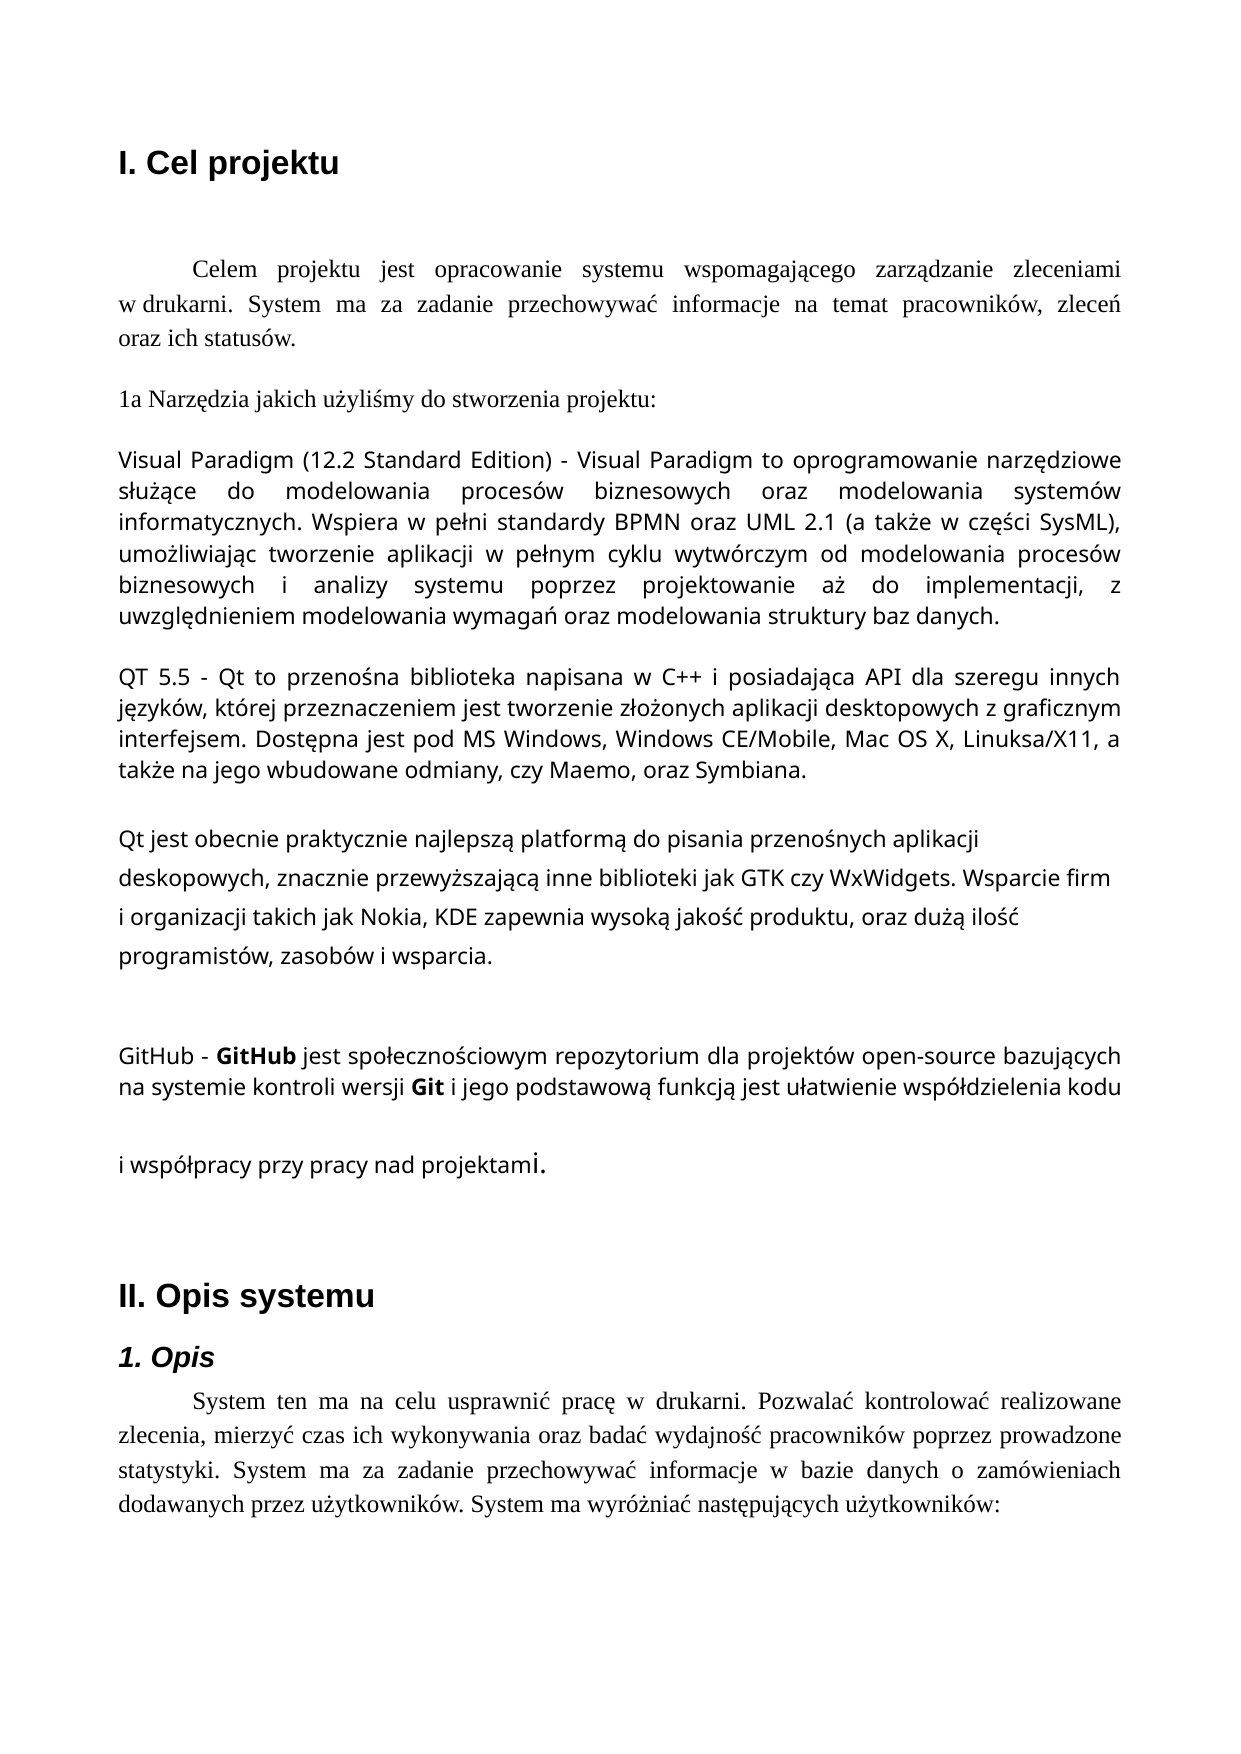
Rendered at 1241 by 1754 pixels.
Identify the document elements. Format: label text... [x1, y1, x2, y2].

subtitle I. Cel projektu [118, 143, 1122, 182]
subtitle 1. Opis [118, 1340, 1122, 1373]
text Qt jest obecnie praktycznie najlepszą platformą do pisania przenośnych aplikacji deskopowych, znacznie przewyższającą inne biblioteki jak GTK czy WxWidgets. Wsparcie firm i organizacji takich jak Nokia, KDE zapewnia wysoką jakość produktu, oraz dużą ilość programistów, zasobów i wsparcia. [118, 815, 1122, 971]
text 1a Narzędzia jakich użyliśmy do stworzenia projektu: [118, 384, 1122, 412]
text System ten ma na celu usprawnić pracę w drukarni. Pozwalać kontrolować realizowane zlecenia, mierzyć czas ich wykonywania oraz badać wydajność pracowników poprzez prowadzone statystyki. System ma za zadanie przechowywać informacje w bazie danych o zamówieniach dodawanych przez użytkowników. System ma wyróżniać następujących użytkowników: [118, 1386, 1122, 1518]
text Celem projektu jest opracowanie systemu wspomagającego zarządzanie zleceniami w drukarni. System ma za zadanie przechowywać informacje na temat pracowników, zleceń oraz ich statusów. [118, 254, 1122, 352]
subtitle II. Opis systemu [118, 1276, 1122, 1315]
text GitHub - GitHub jest społecznościowym repozytorium dla projektów open-source bazujących na systemie kontroli wersji Git i jego podstawową funkcją jest ułatwienie współdzielenia kodu i współpracy przy pracy nad projektami. [118, 1040, 1122, 1193]
text Visual Paradigm (12.2 Standard Edition) - Visual Paradigm to oprogramowanie narzędziowe służące do modelowania procesów biznesowych oraz modelowania systemów informatycznych. Wspiera w pełni standardy BPMN oraz UML 2.1 (a także w części SysML), umożliwiając tworzenie aplikacji w pełnym cyklu wytwórczym od modelowania procesów biznesowych i analizy systemu poprzez projektowanie aż do implementacji, z uwzględnieniem modelowania wymagań oraz modelowania struktury baz danych. [118, 444, 1122, 631]
text QT 5.5 - Qt to przenośna biblioteka napisana w C++ i posiadająca API dla szeregu innych języków, której przeznaczeniem jest tworzenie złożonych aplikacji desktopowych z graficznym interfejsem. Dostępna jest pod MS Windows, Windows CE/Mobile, Mac OS X, Linuksa/X11, a także na jego wbudowane odmiany, czy Maemo, oraz Symbiana. [118, 661, 1122, 786]
